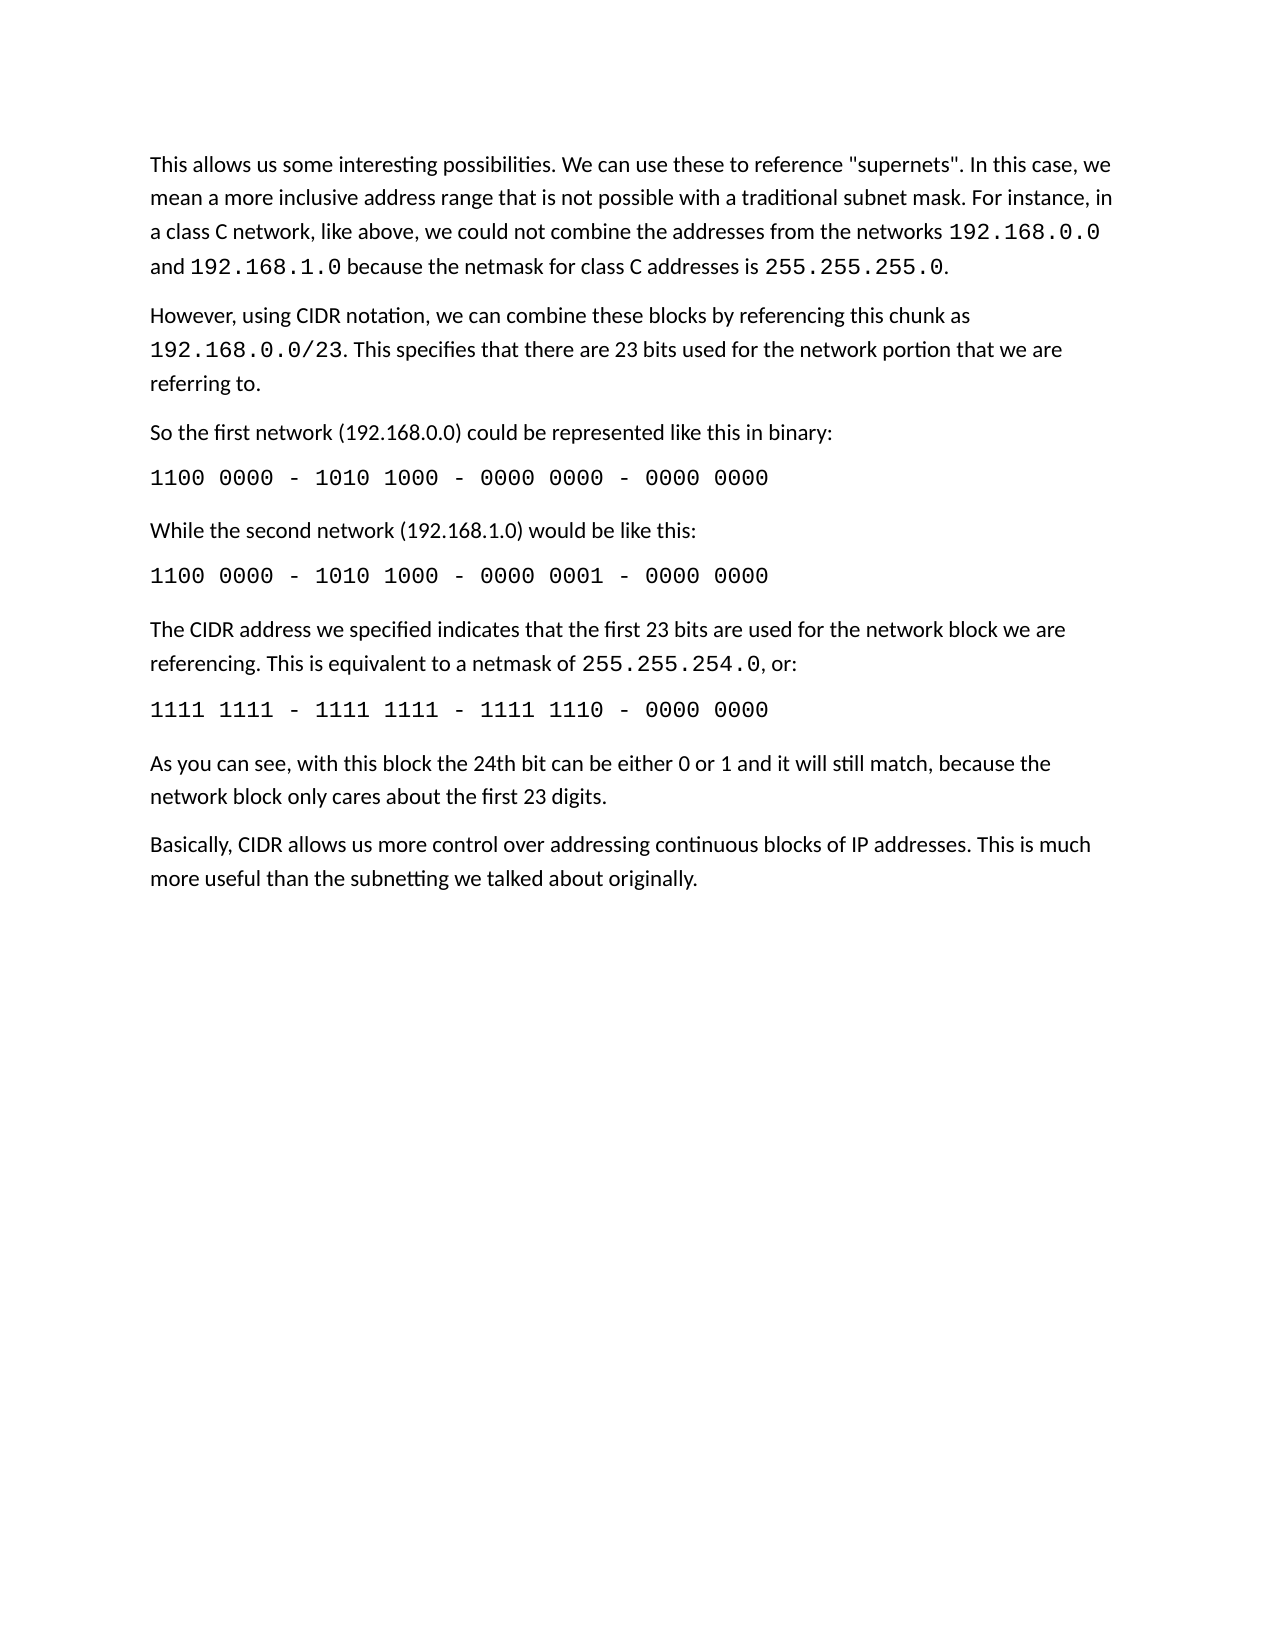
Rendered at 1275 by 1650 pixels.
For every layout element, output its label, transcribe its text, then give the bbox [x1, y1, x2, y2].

text 1111 1111 - 1111 1111 - 1111 1110 - 0000 0000 [150, 698, 1125, 724]
text 1100 0000 - 1010 1000 - 0000 0001 - 0000 0000 [150, 564, 1125, 591]
text Basically, CIDR allows us more control over addressing continuous blocks of IP addresses. This is much more useful than the subnetting we talked about originally. [150, 831, 1125, 892]
text So the first network (192.168.0.0) could be represented like this in binary: [150, 418, 1125, 446]
text While the second network (192.168.1.0) would be like this: [150, 516, 1125, 544]
text As you can see, with this block the 24th bit can be either 0 or 1 and it will still match, because the network block only cares about the first 23 digits. [150, 749, 1125, 811]
text The CIDR address we specified indicates that the first 23 bits are used for the network block we are referencing. This is equivalent to a netmask of 255.255.254.0, or: [150, 615, 1125, 678]
text However, using CIDR notation, we can combine these blocks by referencing this chunk as 192.168.0.0/23. This specifies that there are 23 bits used for the network portion that we are referring to. [150, 301, 1125, 398]
text 1100 0000 - 1010 1000 - 0000 0000 - 0000 0000 [150, 466, 1125, 492]
text This allows us some interesting possibilities. We can use these to reference "supernets". In this case, we mean a more inclusive address range that is not possible with a traditional subnet mask. For instance, in a class C network, like above, we could not combine the addresses from the networks 192.168.0.0 and 192.168.1.0 because the netmask for class C addresses is 255.255.255.0. [150, 150, 1125, 281]
